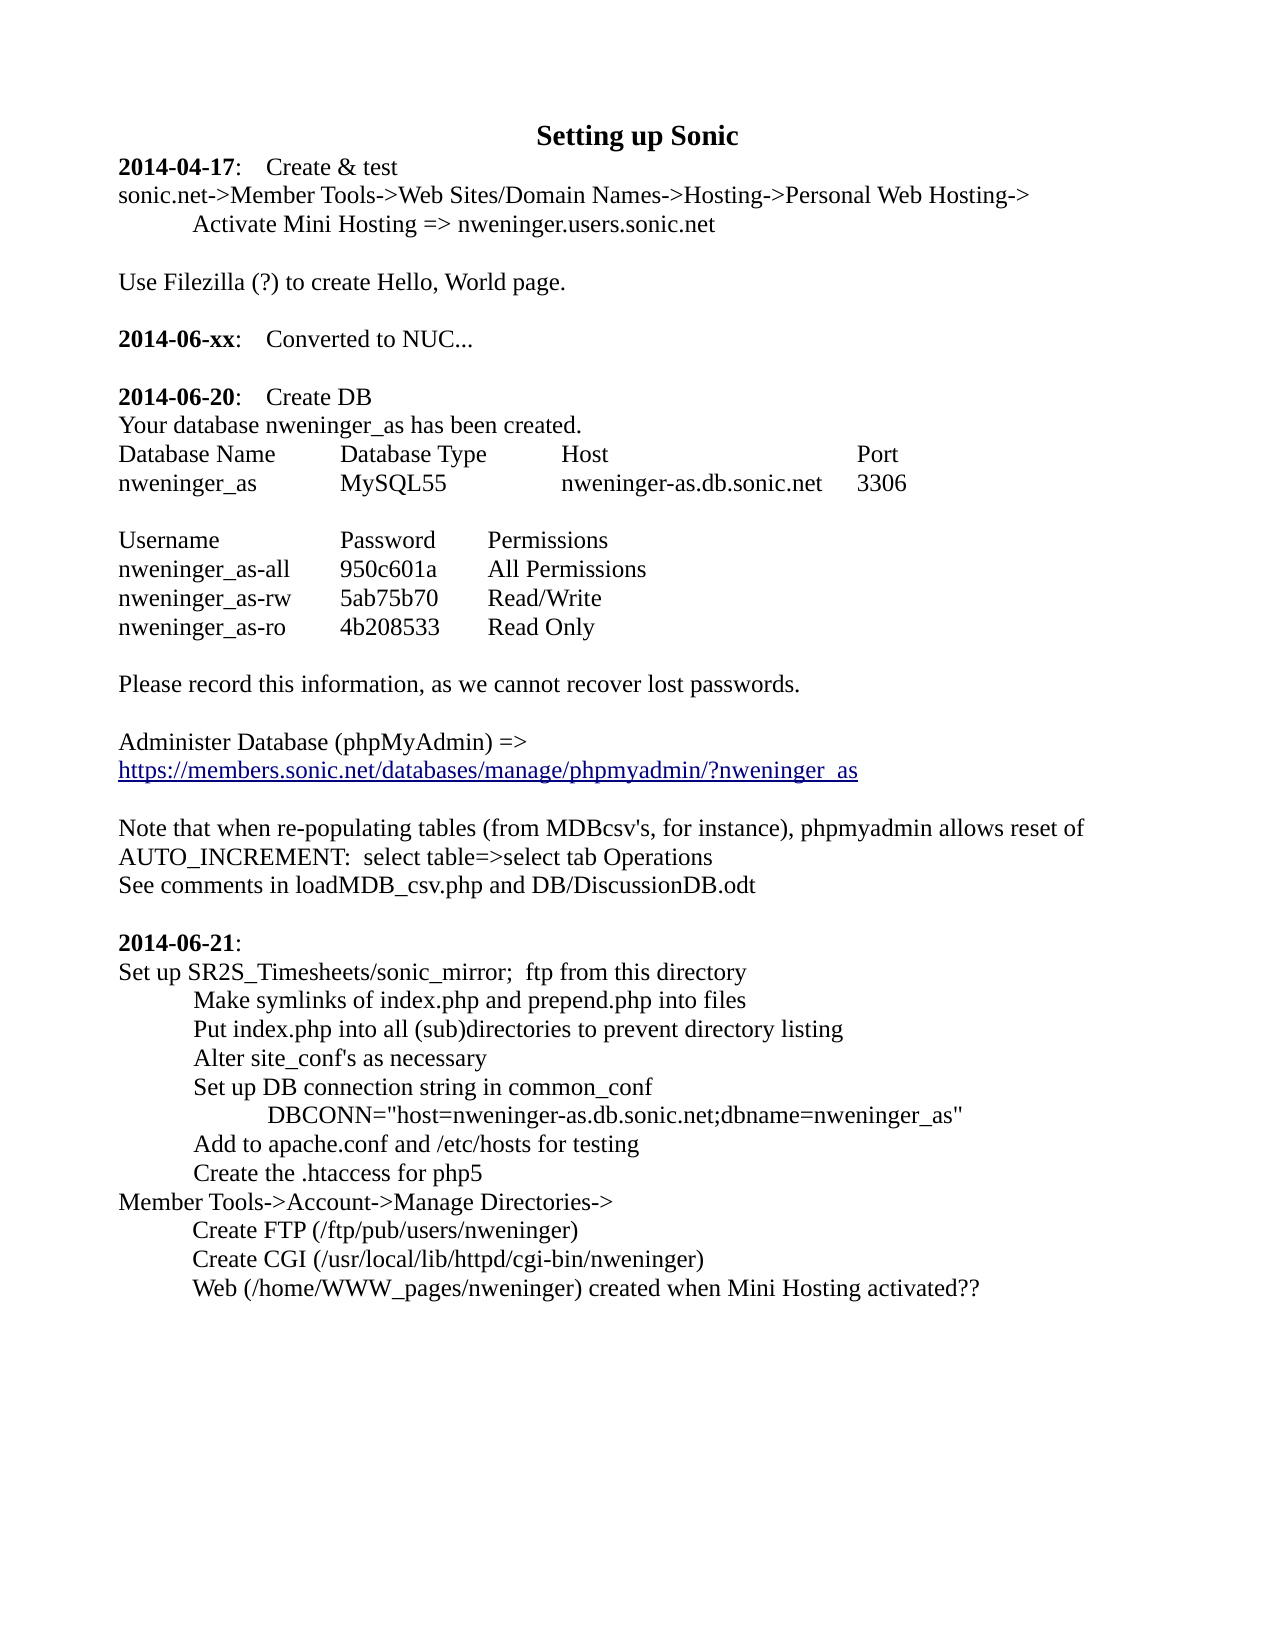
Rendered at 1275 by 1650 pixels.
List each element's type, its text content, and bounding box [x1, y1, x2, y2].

text Setting up Sonic [118, 118, 1157, 152]
text Make symlinks of index.php and prepend.php into files [193, 985, 1157, 1014]
text sonic.net->Member Tools->Web Sites/Domain Names->Hosting->Personal Web Hosting-> [118, 180, 1157, 209]
text Set up DB connection string in common_conf [193, 1072, 1157, 1100]
text Add to apache.conf and /etc/hosts for testing [193, 1129, 1157, 1158]
text 2014-06-xx: Converted to NUC... [118, 324, 1157, 353]
text Database Name Database Type Host Port [118, 439, 1157, 468]
text Set up SR2S_Timesheets/sonic_mirror; ftp from this directory [118, 957, 1157, 985]
text 2014-04-17: Create & test [118, 152, 1157, 180]
text Note that when re-populating tables (from MDBcsv's, for instance), phpmyadmin allows reset of AUTO_INCREMENT: select table=>select tab Operations [118, 813, 1157, 870]
text Your database nweninger_as has been created. [118, 410, 1157, 439]
text Web (/home/WWW_pages/nweninger) created when Mini Hosting activated?? [118, 1273, 1157, 1302]
text Alter site_conf's as necessary [193, 1043, 1157, 1072]
text 2014-06-20: Create DB [118, 382, 1157, 410]
text Use Filezilla (?) to create Hello, World page. [118, 267, 1157, 295]
text Create the .htaccess for php5 [193, 1158, 1157, 1187]
text Username Password Permissions [118, 525, 1157, 554]
text DBCONN="host=nweninger-as.db.sonic.net;dbname=nweninger_as" [193, 1100, 1157, 1129]
text Please record this information, as we cannot recover lost passwords. [118, 669, 1157, 698]
text See comments in loadMDB_csv.php and DB/DiscussionDB.odt [118, 870, 1157, 899]
text Activate Mini Hosting => nweninger.users.sonic.net [118, 209, 1157, 238]
text nweninger_as-all 950c601a All Permissions [118, 554, 1157, 583]
text https://members.sonic.net/databases/manage/phpmyadmin/?nweninger_as [118, 755, 1157, 784]
text 2014-06-21: [118, 928, 1157, 957]
text Member Tools->Account->Manage Directories-> [118, 1187, 1157, 1215]
text nweninger_as MySQL55 nweninger-as.db.sonic.net 3306 [118, 468, 1157, 497]
text Create FTP (/ftp/pub/users/nweninger) [118, 1215, 1157, 1244]
text Create CGI (/usr/local/lib/httpd/cgi-bin/nweninger) [118, 1244, 1157, 1273]
text nweninger_as-rw 5ab75b70 Read/Write [118, 583, 1157, 612]
text nweninger_as-ro 4b208533 Read Only [118, 612, 1157, 640]
text Put index.php into all (sub)directories to prevent directory listing [193, 1014, 1157, 1043]
text Administer Database (phpMyAdmin) => [118, 727, 1157, 755]
